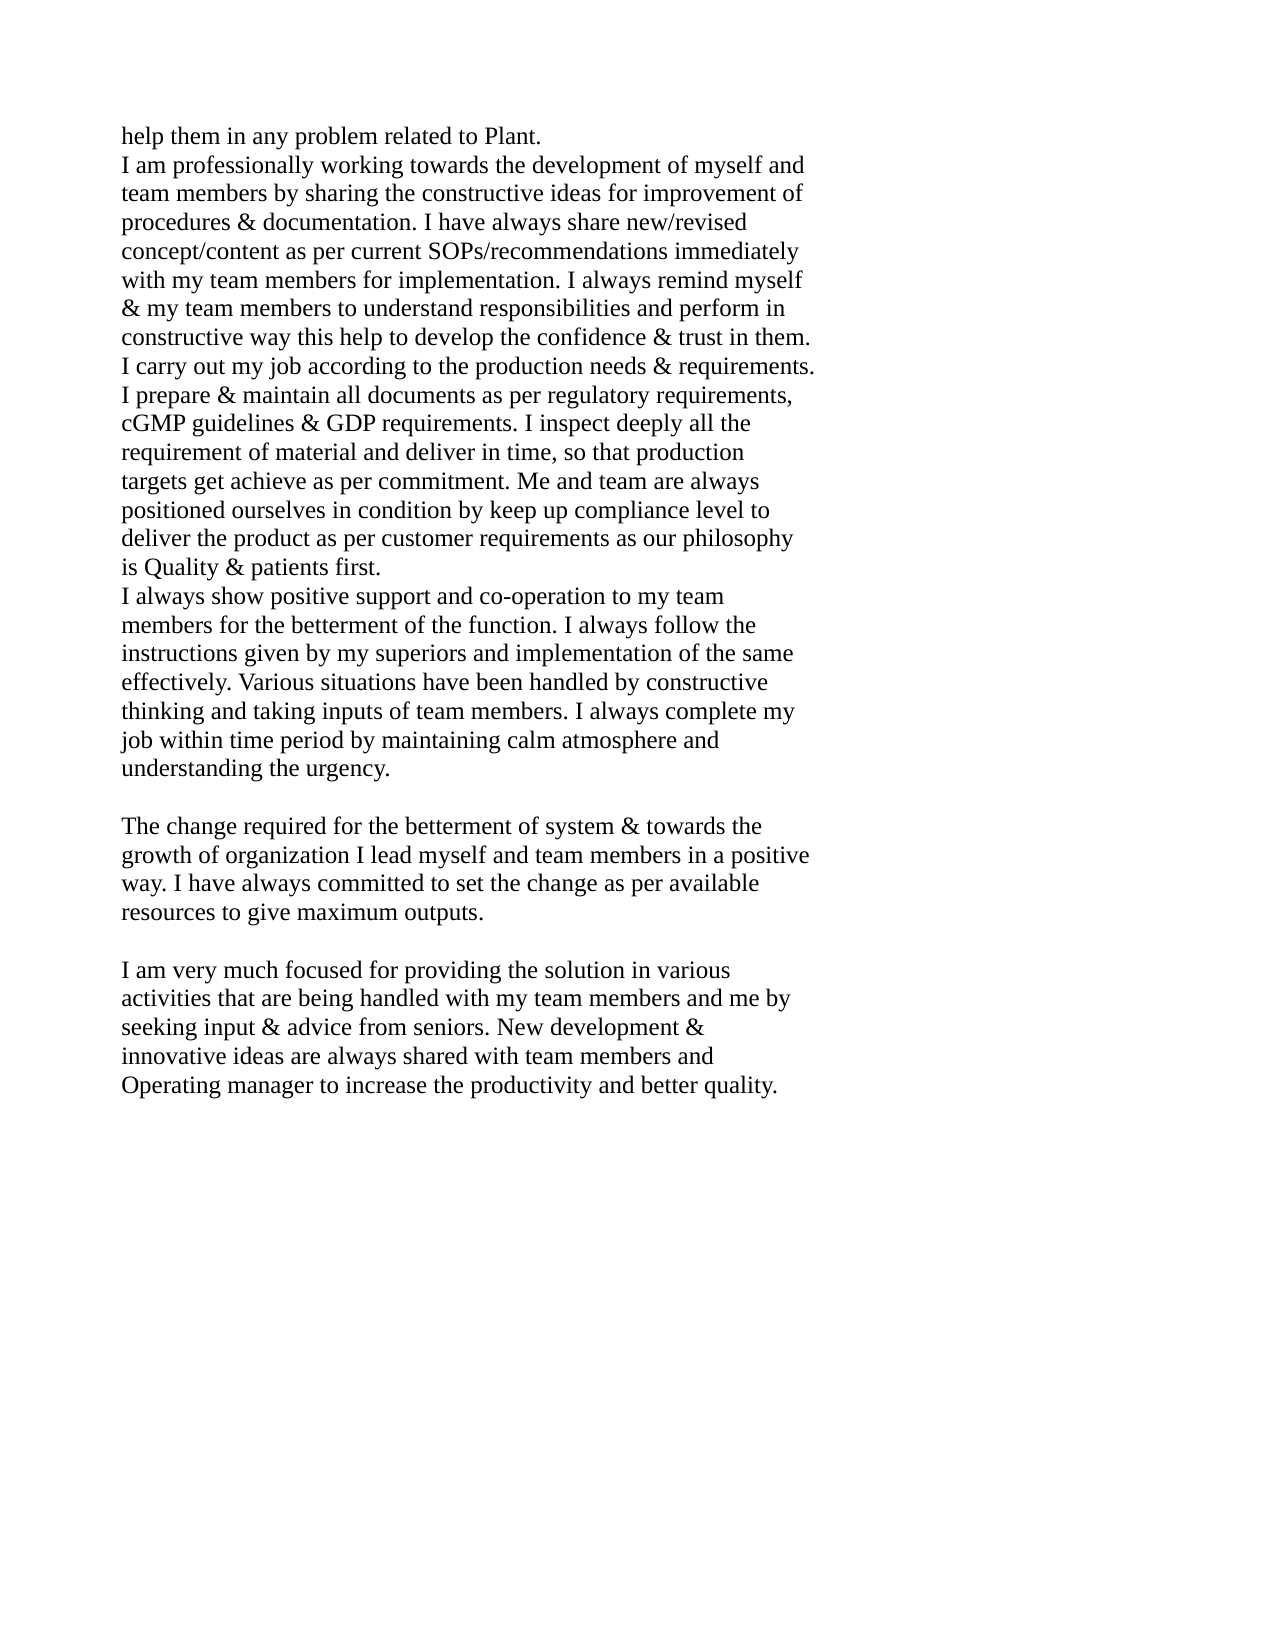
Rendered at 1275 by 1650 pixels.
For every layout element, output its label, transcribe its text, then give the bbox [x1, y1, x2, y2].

table_cell [818, 1215, 1157, 1249]
table_cell [118, 1180, 818, 1215]
table_cell [118, 1170, 818, 1180]
table_header [818, 118, 1157, 1159]
table_cell [118, 1215, 818, 1249]
table_cell [818, 1159, 1157, 1169]
table_cell [118, 1159, 818, 1169]
table_cell [818, 1170, 1157, 1180]
table_cell [818, 1180, 1157, 1215]
table_header help them in any problem related to Plant. I am professionally working towards the development of myself and team members by sharing the constructive ideas for improvement of procedures & documentation. I have always share new/revised concept/content as per current SOPs/recommendations immediately with my team members for implementation. I always remind myself & my team members to understand responsibilities and perform in constructive way this help to develop the confidence & trust in them. I carry out my job according to the production needs & requirements. I prepare & maintain all documents as per regulatory requirements, cGMP guidelines & GDP requirements. I inspect deeply all the requirement of material and deliver in time, so that production targets get achieve as per commitment. Me and team are always positioned ourselves in condition by keep up compliance level to deliver the product as per customer requirements as our philosophy is Quality & patients first. I always show positive support and co-operation to my team members for the betterment of the function. I always follow the instructions given by my superiors and implementation of the same effectively. Various situations have been handled by constructive thinking and taking inputs of team members. I always complete my job within time period by maintaining calm atmosphere and understanding the urgency. The change required for the betterment of system & towards the growth of organization I lead myself and team members in a positive way. I have always committed to set the change as per available resources to give maximum outputs. I am very much focused for providing the solution in various activities that are being handled with my team members and me by seeking input & advice from seniors. New development & innovative ideas are always shared with team members and Operating manager to increase the productivity and better quality. [118, 118, 818, 1159]
